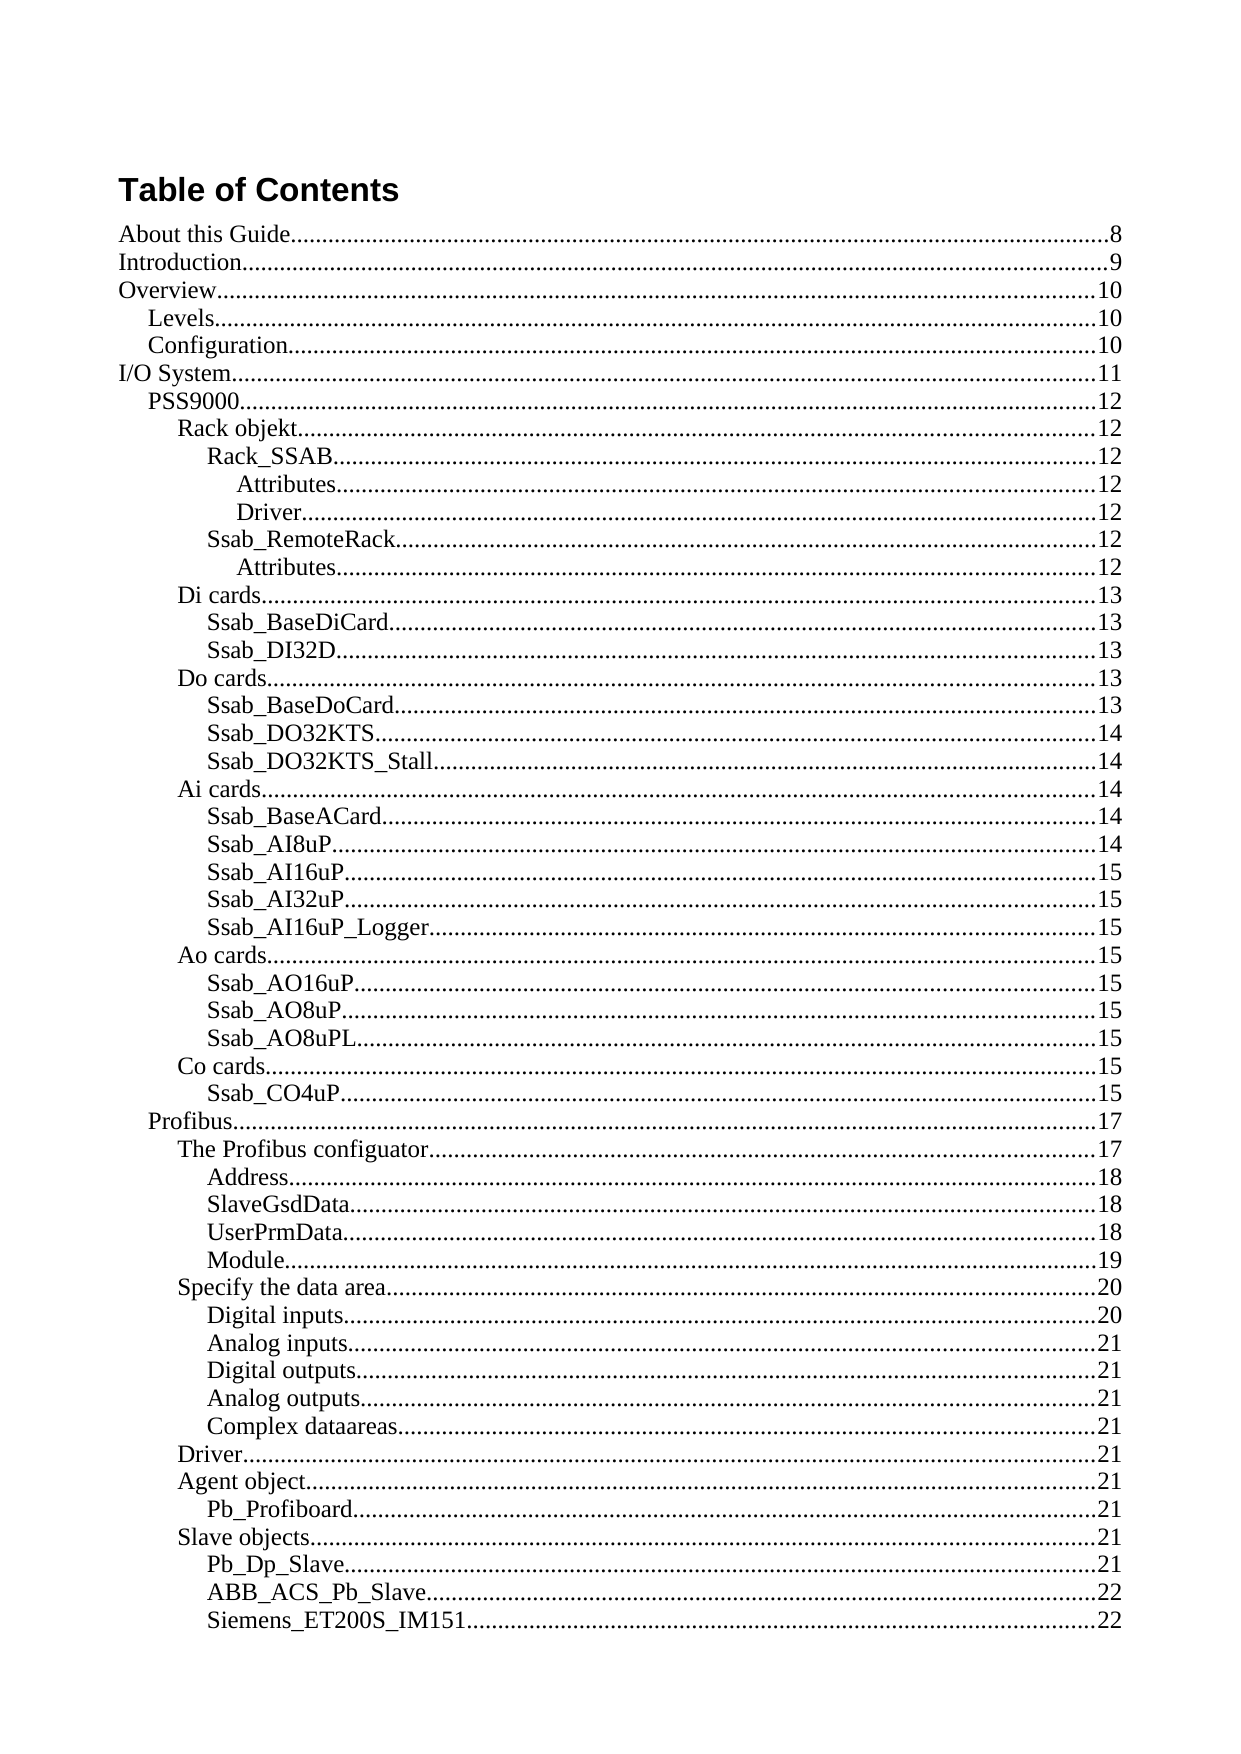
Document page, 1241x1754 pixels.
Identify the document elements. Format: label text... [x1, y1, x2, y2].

text SlaveGsdData 18 [207, 1190, 1122, 1218]
text Di cards 13 [177, 581, 1122, 608]
text ABB_ACS_Pb_Slave 22 [207, 1578, 1122, 1606]
text Ssab_AI16uP 15 [207, 858, 1122, 886]
text Agent object 21 [177, 1467, 1122, 1495]
text Complex dataareas 21 [207, 1412, 1122, 1440]
text Rack objekt 12 [177, 414, 1122, 442]
text Driver 12 [236, 498, 1122, 525]
text Ssab_AO8uP 15 [207, 996, 1122, 1024]
text Introduction 9 [118, 248, 1122, 276]
text Module 19 [207, 1246, 1122, 1273]
text Siemens_ET200S_IM151 22 [207, 1606, 1122, 1634]
text About this Guide 8 [118, 221, 1122, 248]
text Ssab_BaseACard 14 [207, 802, 1122, 830]
text Digital outputs 21 [207, 1357, 1122, 1384]
text Driver 21 [177, 1440, 1122, 1467]
text Ssab_AI32uP 15 [207, 886, 1122, 913]
text Ssab_DO32KTS 14 [207, 719, 1122, 747]
text Levels 10 [148, 304, 1122, 331]
text UserPrmData 18 [207, 1218, 1122, 1246]
text Ssab_DO32KTS_Stall 14 [207, 747, 1122, 775]
text Ao cards 15 [177, 941, 1122, 969]
text Ssab_CO4uP 15 [207, 1079, 1122, 1107]
text Ssab_DI32D 13 [207, 636, 1122, 664]
text Ssab_RemoteRack 12 [207, 525, 1122, 553]
text Address 18 [207, 1163, 1122, 1190]
text Ssab_AO16uP 15 [207, 969, 1122, 996]
text The Profibus configuator 17 [177, 1135, 1122, 1163]
text Rack_SSAB 12 [207, 442, 1122, 470]
text Slave objects 21 [177, 1523, 1122, 1551]
text Specify the data area 20 [177, 1273, 1122, 1301]
text Ai cards 14 [177, 775, 1122, 802]
text PSS9000 12 [148, 387, 1122, 414]
text Analog outputs 21 [207, 1384, 1122, 1412]
text Configuration 10 [148, 331, 1122, 359]
text Do cards 13 [177, 664, 1122, 692]
text Ssab_BaseDoCard 13 [207, 692, 1122, 719]
text Attributes 12 [236, 553, 1122, 581]
text Pb_Dp_Slave 21 [207, 1551, 1122, 1578]
text Ssab_BaseDiCard 13 [207, 608, 1122, 636]
text Digital inputs 20 [207, 1301, 1122, 1329]
text Pb_Profiboard 21 [207, 1495, 1122, 1523]
text Profibus 17 [148, 1107, 1122, 1135]
text Ssab_AI8uP 14 [207, 830, 1122, 858]
subtitle Table of Contents [118, 171, 1122, 208]
text Ssab_AI16uP_Logger 15 [207, 913, 1122, 941]
text Overview 10 [118, 276, 1122, 304]
text I/O System 11 [118, 359, 1122, 387]
text Analog inputs 21 [207, 1329, 1122, 1357]
text Co cards 15 [177, 1052, 1122, 1079]
text Ssab_AO8uPL 15 [207, 1024, 1122, 1052]
text Attributes 12 [236, 470, 1122, 498]
